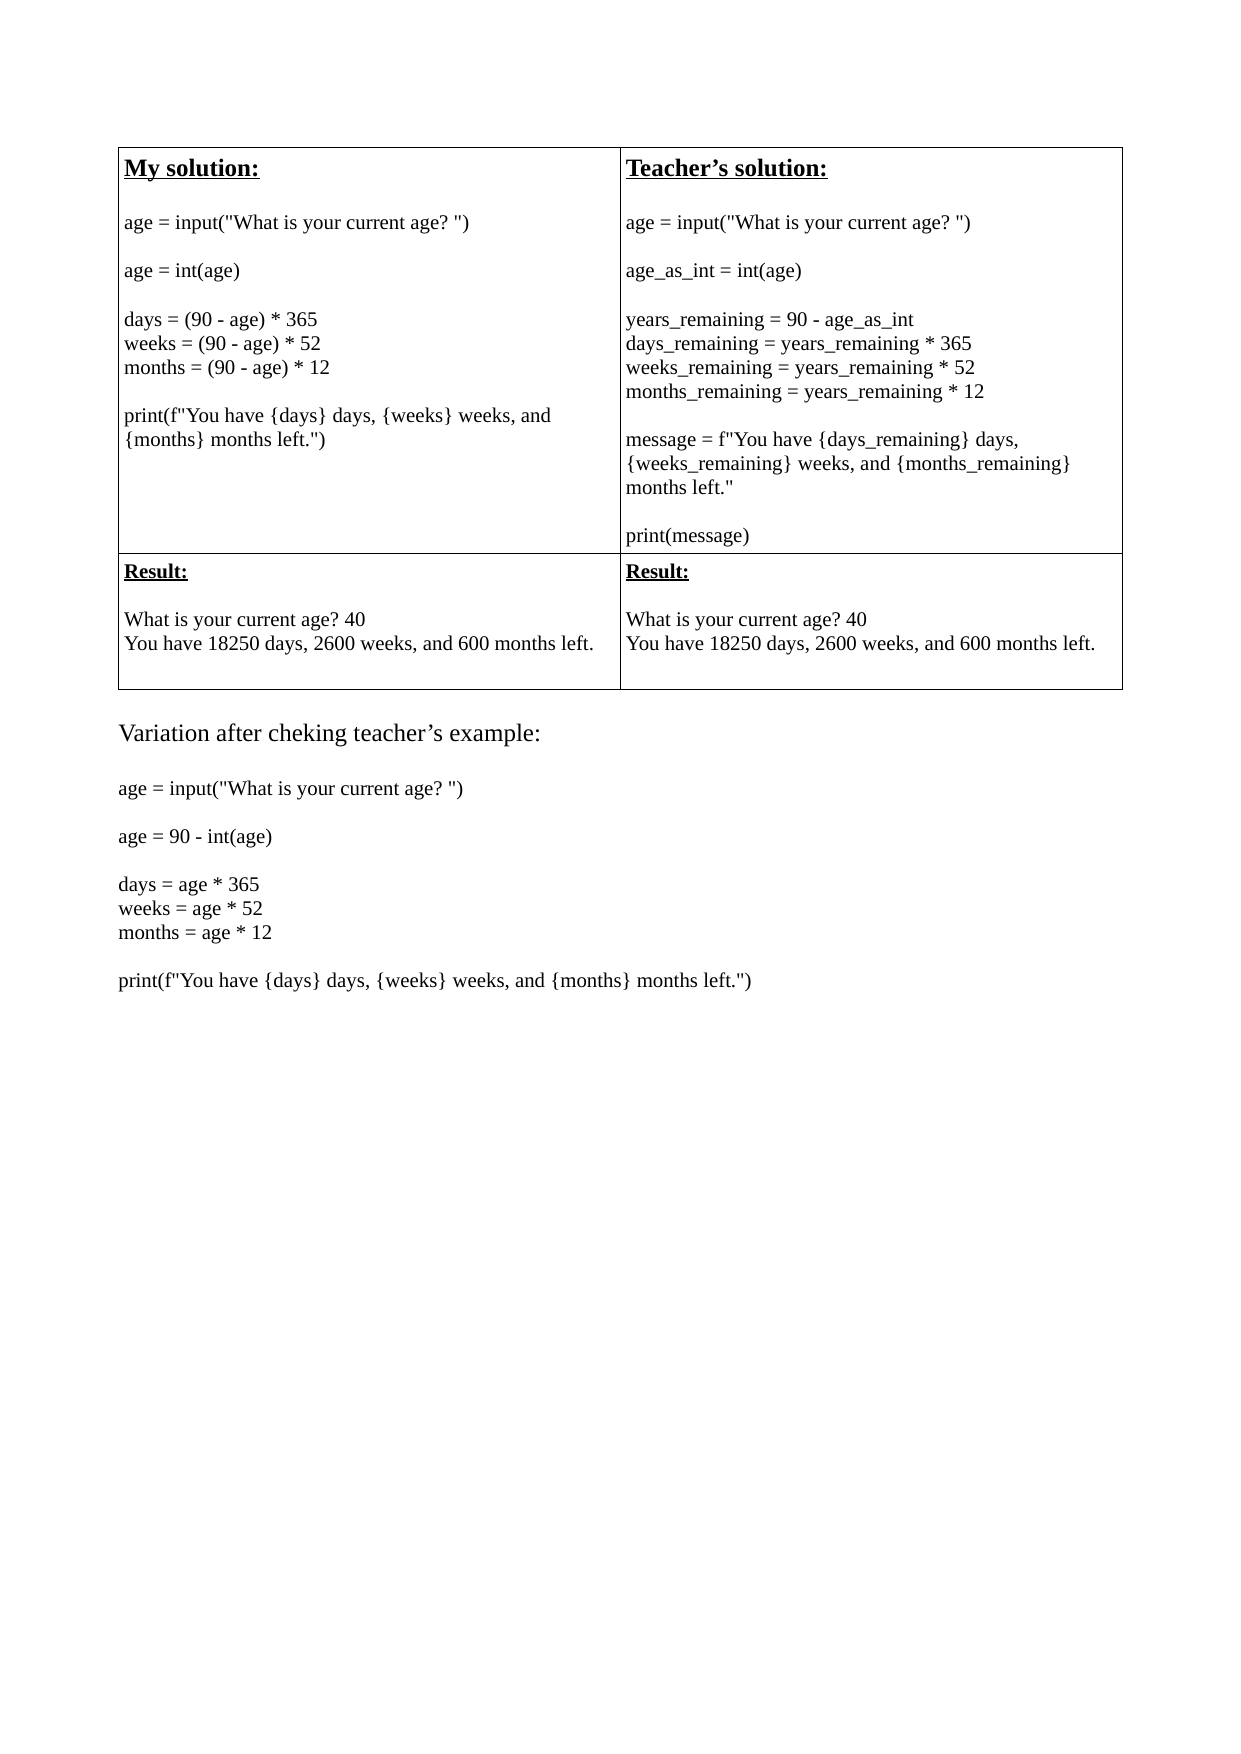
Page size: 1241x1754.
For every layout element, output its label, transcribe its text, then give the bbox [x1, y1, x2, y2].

text months = age * 12 [118, 920, 1122, 944]
text Variation after cheking teacher’s example: [118, 718, 1122, 747]
text weeks = age * 52 [118, 896, 1122, 920]
text days = age * 365 [118, 872, 1122, 896]
text age = input("What is your current age? ") [118, 776, 1122, 800]
text age = 90 - int(age) [118, 824, 1122, 848]
table_cell Result: What is your current age? 40 You have 18250 days, 2600 weeks, and 600 months left. [621, 554, 1122, 689]
table_cell Result: What is your current age? 40 You have 18250 days, 2600 weeks, and 600 months left. [119, 554, 620, 689]
table_header Teacher’s solution: age = input("What is your current age? ") age_as_int = int(age) years_remaining = 90 - age_as_int days_remaining = years_remaining * 365 weeks_remaining = years_remaining * 52 months_remaining = years_remaining * 12 message = f"You have {days_remaining} days, {weeks_remaining} weeks, and {months_remaining} months left." print(message) [621, 148, 1122, 553]
text print(f"You have {days} days, {weeks} weeks, and {months} months left.") [118, 968, 1122, 992]
table_header My solution: age = input("What is your current age? ") age = int(age) days = (90 - age) * 365 weeks = (90 - age) * 52 months = (90 - age) * 12 print(f"You have {days} days, {weeks} weeks, and {months} months left.") [119, 148, 620, 553]
